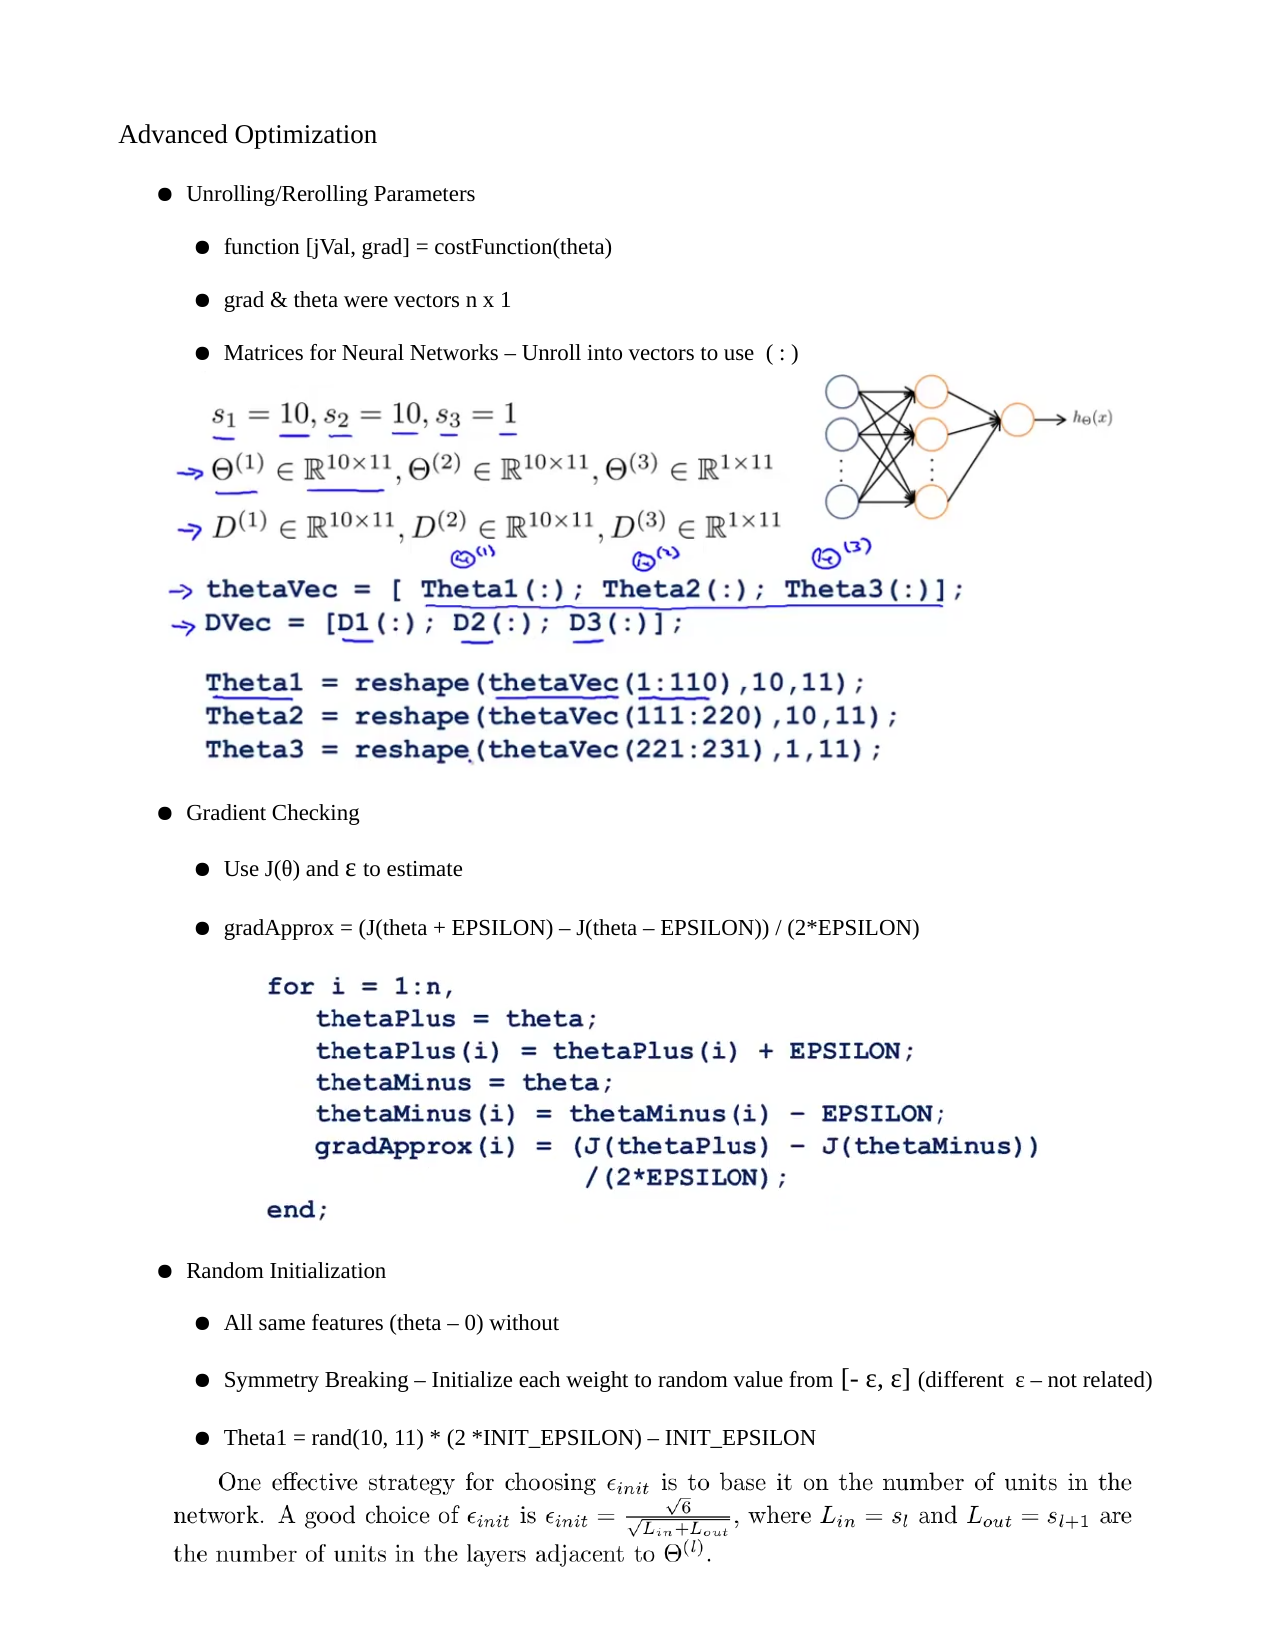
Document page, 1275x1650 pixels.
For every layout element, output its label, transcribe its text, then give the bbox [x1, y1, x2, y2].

list All same features (theta – 0) without [193, 1309, 1157, 1336]
list Gradient Checking [156, 391, 1157, 825]
list Matrices for Neural Networks – Unroll into vectors to use ( : ) [193, 338, 1157, 365]
picture [233, 966, 1042, 1231]
list function [jVal, grad] = costFunction(theta) [193, 233, 1157, 259]
list gradApprox = (J(theta + EPSILON) – J(theta – EPSILON)) / (2*EPSILON) [193, 914, 1157, 940]
text Advanced Optimization [118, 118, 1157, 149]
list Unrolling/Rerolling Parameters [156, 180, 1157, 207]
list Use J(θ) and ε to estimate [193, 852, 1157, 883]
list Random Initialization [156, 967, 1157, 1283]
list grad & theta were vectors n x 1 [193, 286, 1157, 312]
list Symmetry Breaking – Initialize each weight to random value from [- ε, ε] (different ε – not related) [193, 1362, 1157, 1393]
picture [155, 371, 1120, 773]
picture [156, 1465, 1147, 1568]
list Theta1 = rand(10, 11) * (2 *INIT_EPSILON) – INIT_EPSILON [193, 1424, 1157, 1451]
